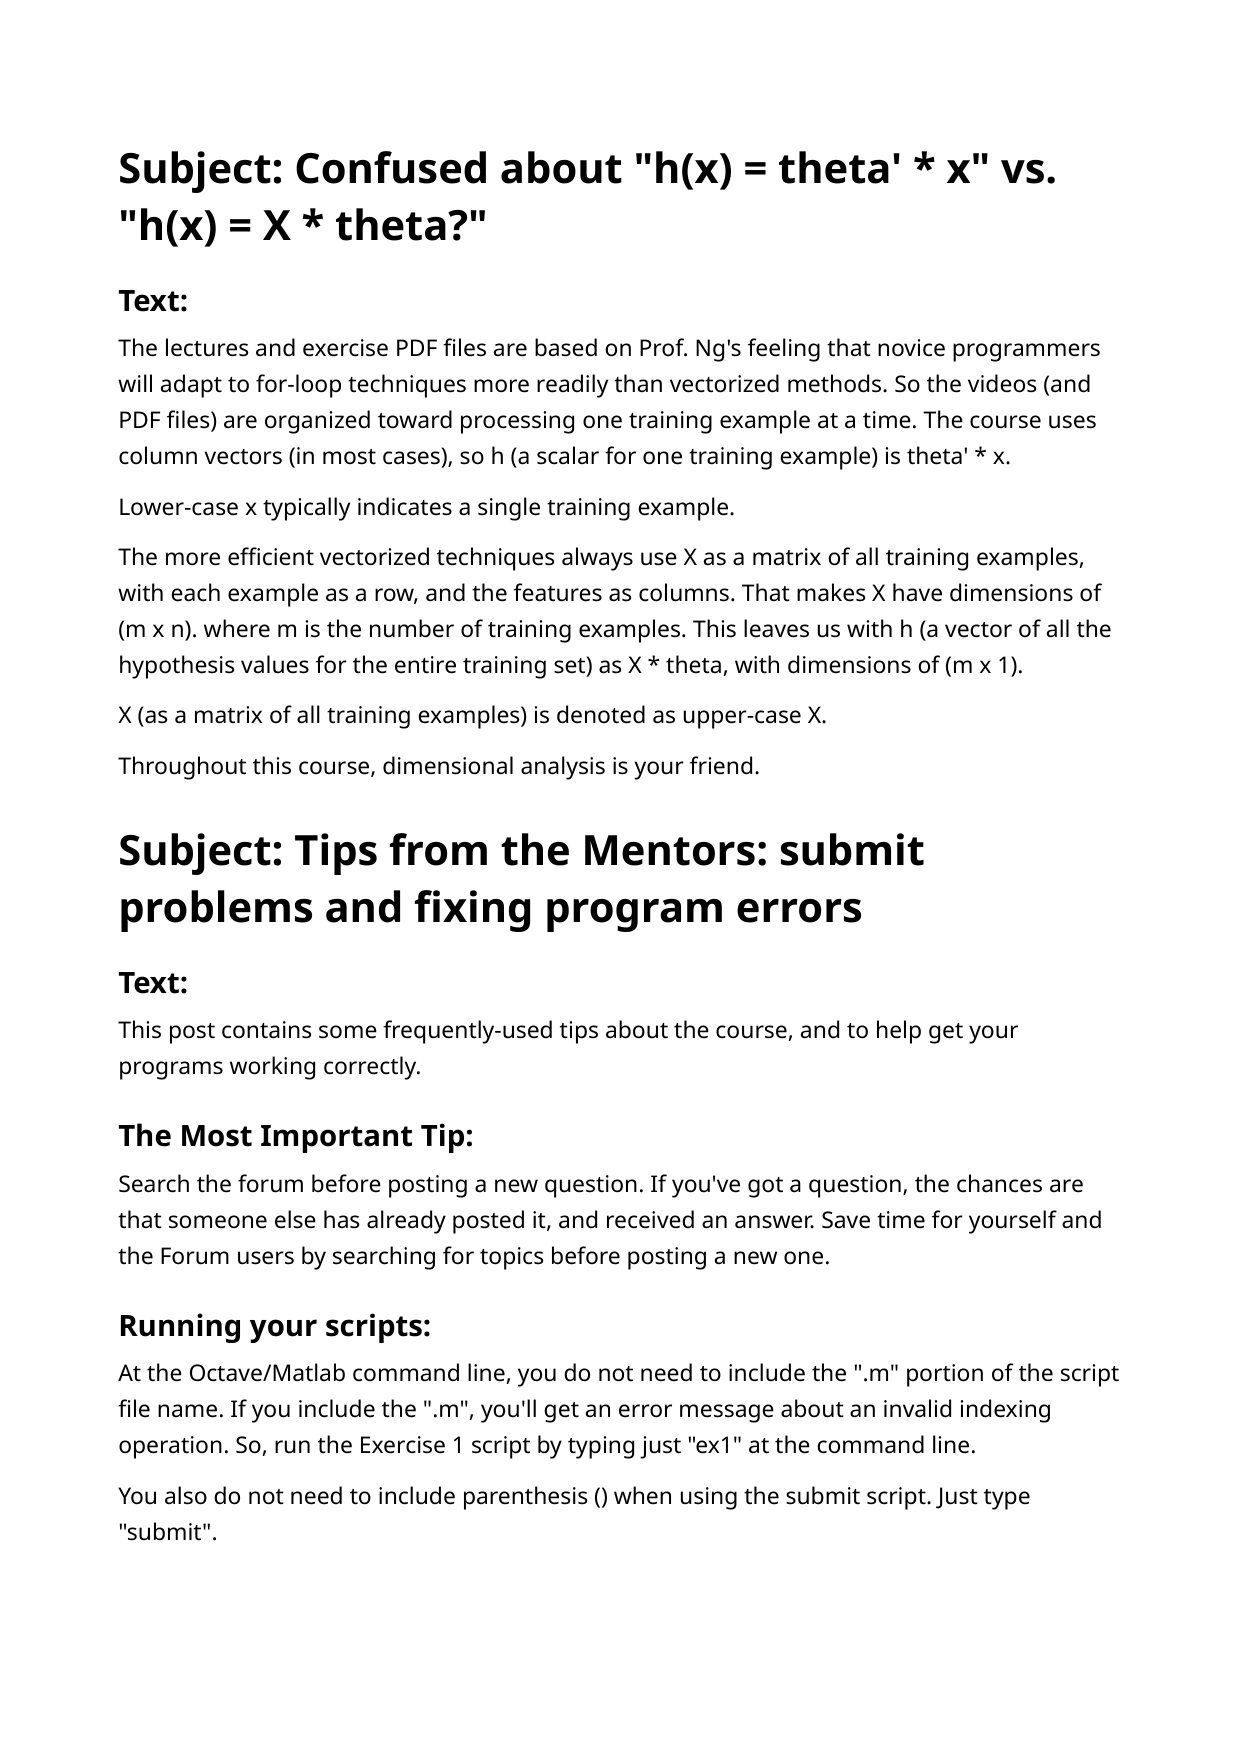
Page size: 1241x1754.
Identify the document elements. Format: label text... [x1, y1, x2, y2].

subtitle Subject: Tips from the Mentors: submit problems and fixing program errors [118, 821, 1122, 935]
text The more efficient vectorized techniques always use X as a matrix of all training examples, with each example as a row, and the features as columns. That makes X have dimensions of (m x n). where m is the number of training examples. This leaves us with h (a vector of all the hypothesis values for the entire training set) as X * theta, with dimensions of (m x 1). [118, 541, 1122, 680]
text X (as a matrix of all training examples) is denoted as upper-case X. [118, 699, 1122, 731]
subtitle Text: [118, 962, 1122, 1002]
text Throughout this course, dimensional analysis is your friend. [118, 750, 1122, 781]
text Lower-case x typically indicates a single training example. [118, 490, 1122, 522]
subtitle Text: [118, 279, 1122, 319]
subtitle Running your scripts: [118, 1305, 1122, 1345]
subtitle The Most Important Tip: [118, 1115, 1122, 1155]
text At the Octave/Matlab command line, you do not need to include the ".m" portion of the script file name. If you include the ".m", you'll get an error message about an invalid indexing operation. So, run the Exercise 1 script by typing just "ex1" at the command line. [118, 1357, 1122, 1460]
text This post contains some frequently-used tips about the course, and to help get your programs working correctly. [118, 1014, 1122, 1081]
text The lectures and exercise PDF files are based on Prof. Ng's feeling that novice programmers will adapt to for-loop techniques more readily than vectorized methods. So the videos (and PDF files) are organized toward processing one training example at a time. The course uses column vectors (in most cases), so h (a scalar for one training example) is theta' * x. [118, 332, 1122, 471]
text Search the forum before posting a new question. If you've got a question, the chances are that someone else has already posted it, and received an answer. Save time for yourself and the Forum users by searching for topics before posting a new one. [118, 1168, 1122, 1271]
text You also do not need to include parenthesis () when using the submit script. Just type "submit". [118, 1480, 1122, 1547]
subtitle Subject: Confused about "h(x) = theta' * x" vs. "h(x) = X * theta?" [118, 139, 1122, 252]
